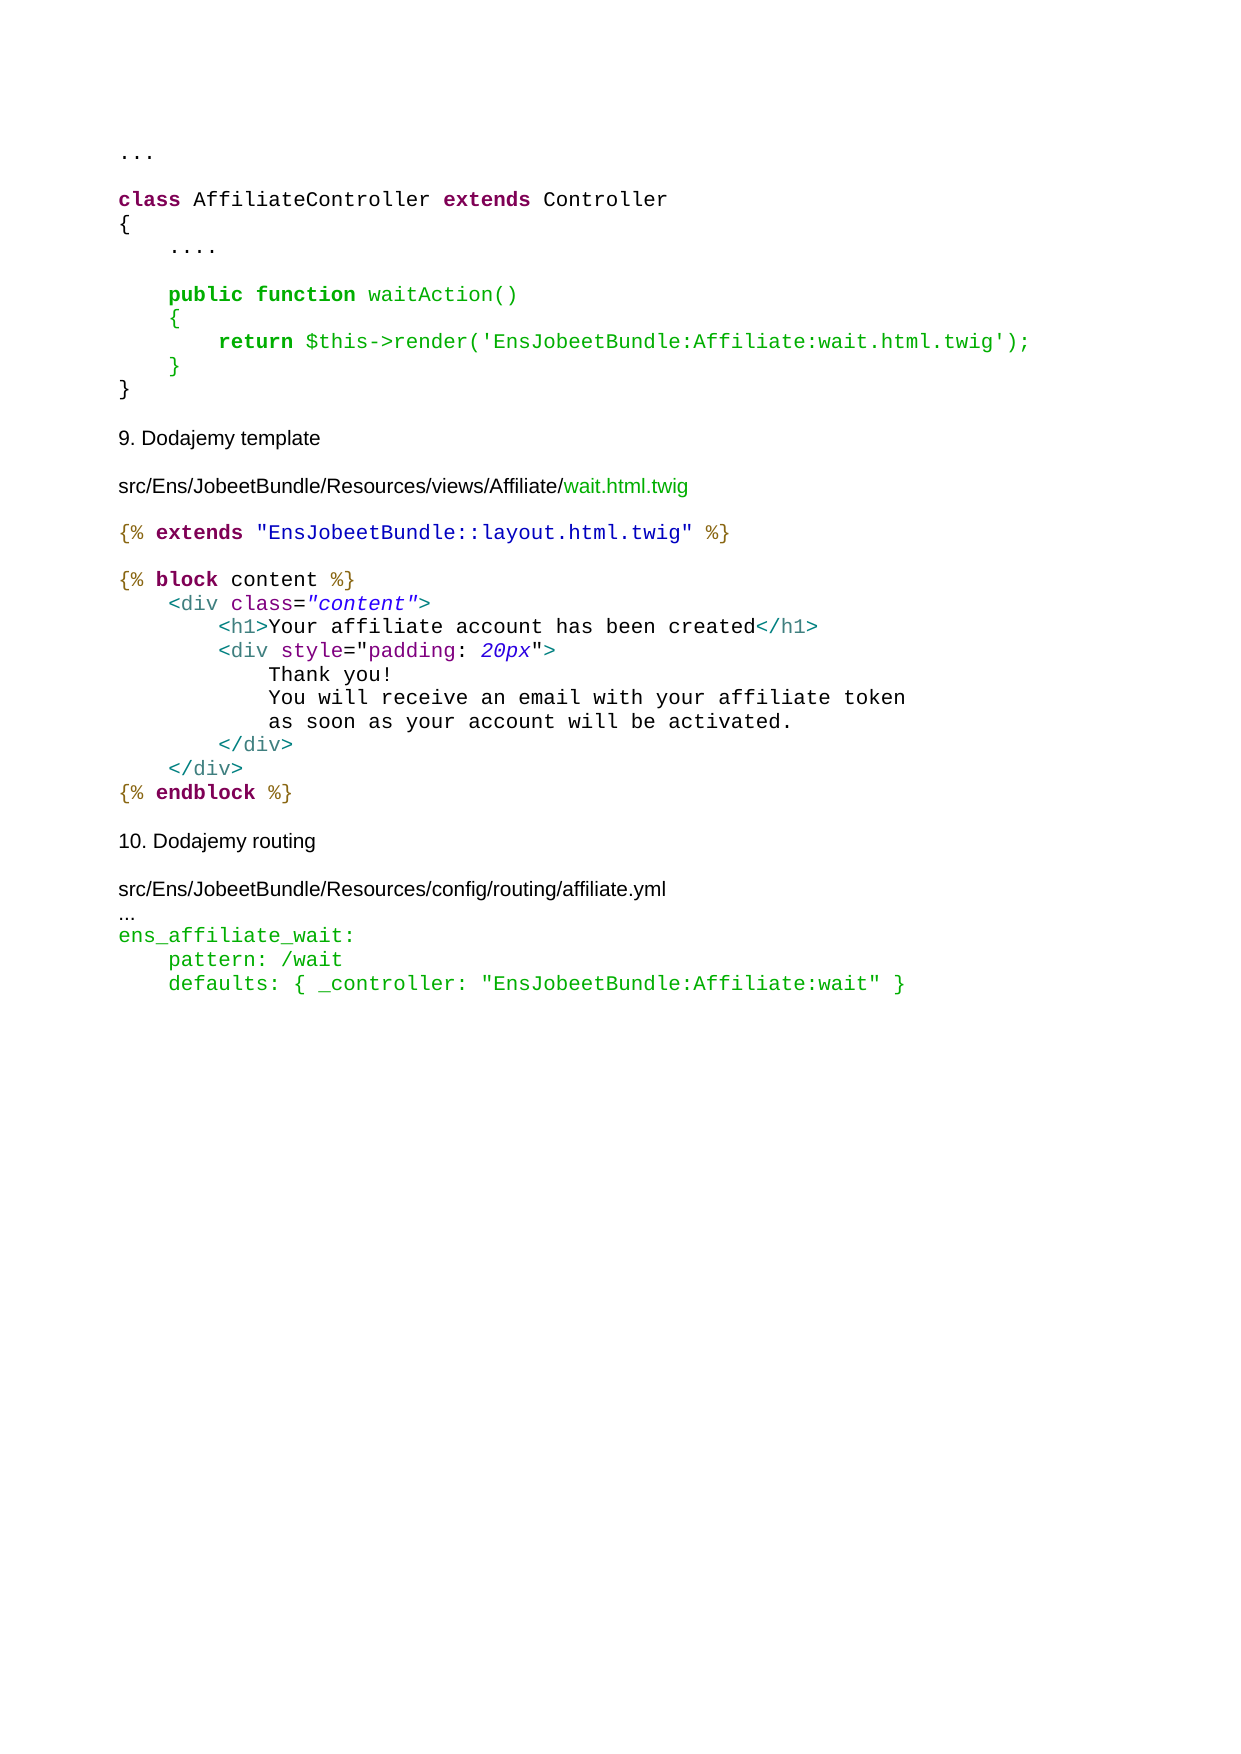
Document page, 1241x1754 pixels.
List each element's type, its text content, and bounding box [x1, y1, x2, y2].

text pattern: /wait [118, 949, 1122, 972]
text defaults: { _controller: "EnsJobeetBundle:Affiliate:wait" } [118, 972, 1122, 996]
text </div> [118, 734, 1122, 758]
text Thank you! [118, 663, 1122, 687]
text class AffiliateController extends Controller [118, 189, 1122, 213]
text public function waitAction() [118, 284, 1122, 307]
text ... [118, 142, 1122, 165]
text <div style="padding: 20px"> [118, 640, 1122, 663]
text 10. Dodajemy routing [118, 829, 1122, 853]
text {% endblock %} [118, 782, 1122, 805]
text { [118, 213, 1122, 236]
text ... [118, 901, 1122, 925]
text <h1>Your affiliate account has been created</h1> [118, 616, 1122, 640]
text src/Ens/JobeetBundle/Resources/config/routing/affiliate.yml [118, 877, 1122, 901]
text } [118, 378, 1122, 402]
text ens_affiliate_wait: [118, 925, 1122, 949]
text } [118, 354, 1122, 378]
text return $this->render('EnsJobeetBundle:Affiliate:wait.html.twig'); [118, 331, 1122, 354]
text src/Ens/JobeetBundle/Resources/views/Affiliate/wait.html.twig [118, 474, 1122, 498]
text {% block content %} [118, 569, 1122, 593]
text <div class="content"> [118, 593, 1122, 616]
text { [118, 307, 1122, 331]
text {% extends "EnsJobeetBundle::layout.html.twig" %} [118, 522, 1122, 545]
text .... [118, 236, 1122, 260]
text </div> [118, 758, 1122, 782]
text as soon as your account will be activated. [118, 711, 1122, 734]
text You will receive an email with your affiliate token [118, 687, 1122, 711]
text 9. Dodajemy template [118, 426, 1122, 450]
